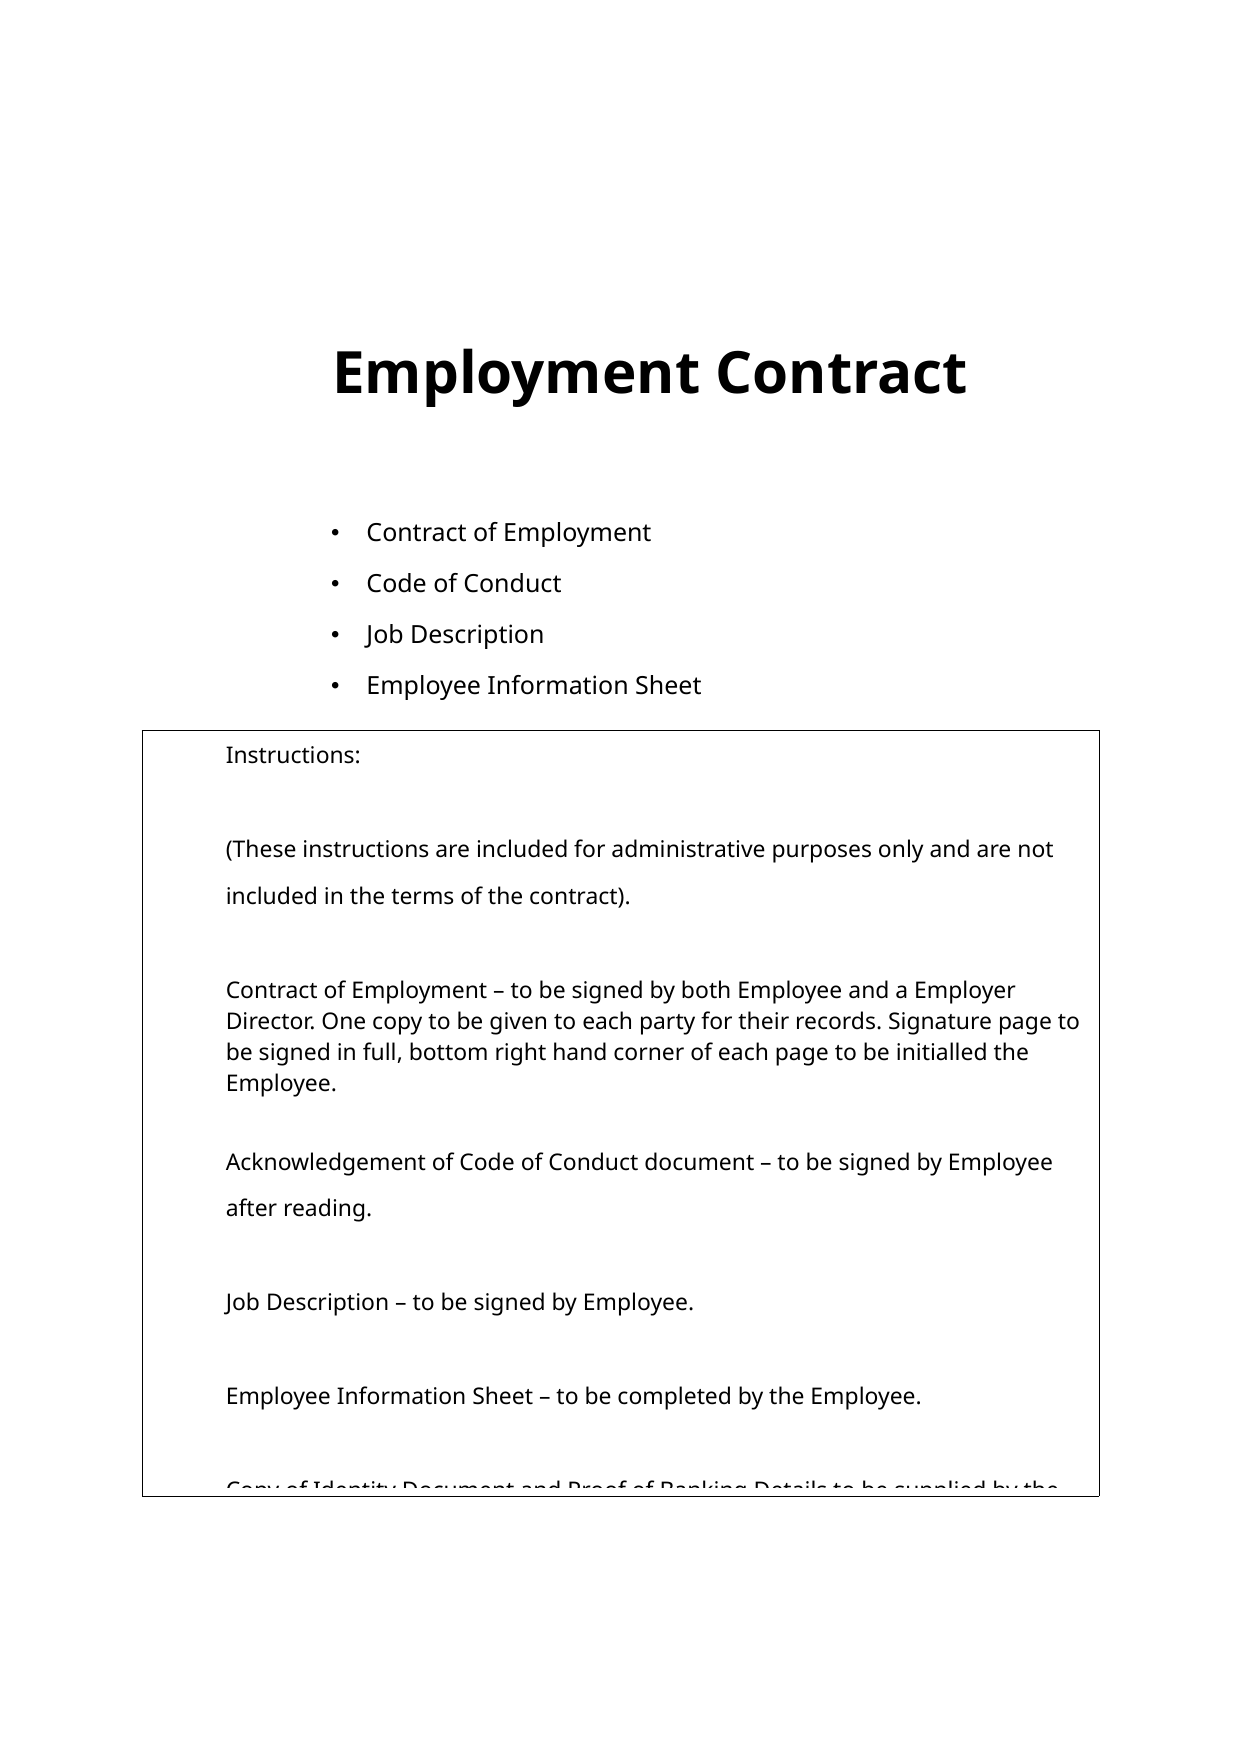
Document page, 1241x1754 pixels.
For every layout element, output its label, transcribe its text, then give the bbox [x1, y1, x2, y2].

list Employee Information Sheet [331, 667, 1122, 701]
list Job Description [331, 616, 1122, 650]
text Instructions: [226, 739, 1090, 771]
list Contract of Employment [331, 514, 1122, 548]
text Copy of Identity Document and Proof of Banking Details to be supplied by the Employee. [226, 1474, 1090, 1487]
text Employee Information Sheet – to be completed by the Employee. [226, 1380, 1090, 1411]
text Contract of Employment – to be signed by both Employee and a Employer Director. One copy to be given to each party for their records. Signature page to be signed in full, bottom right hand corner of each page to be initialled the Employee. [226, 974, 1090, 1099]
list Code of Conduct [331, 565, 1122, 599]
text Acknowledgement of Code of Conduct document – to be signed by Employee after reading. [226, 1146, 1090, 1224]
title Employment Contract [193, 332, 1122, 411]
text Job Description – to be signed by Employee. [226, 1286, 1090, 1317]
text (These instructions are included for administrative purposes only and are not included in the terms of the contract). [226, 833, 1090, 911]
